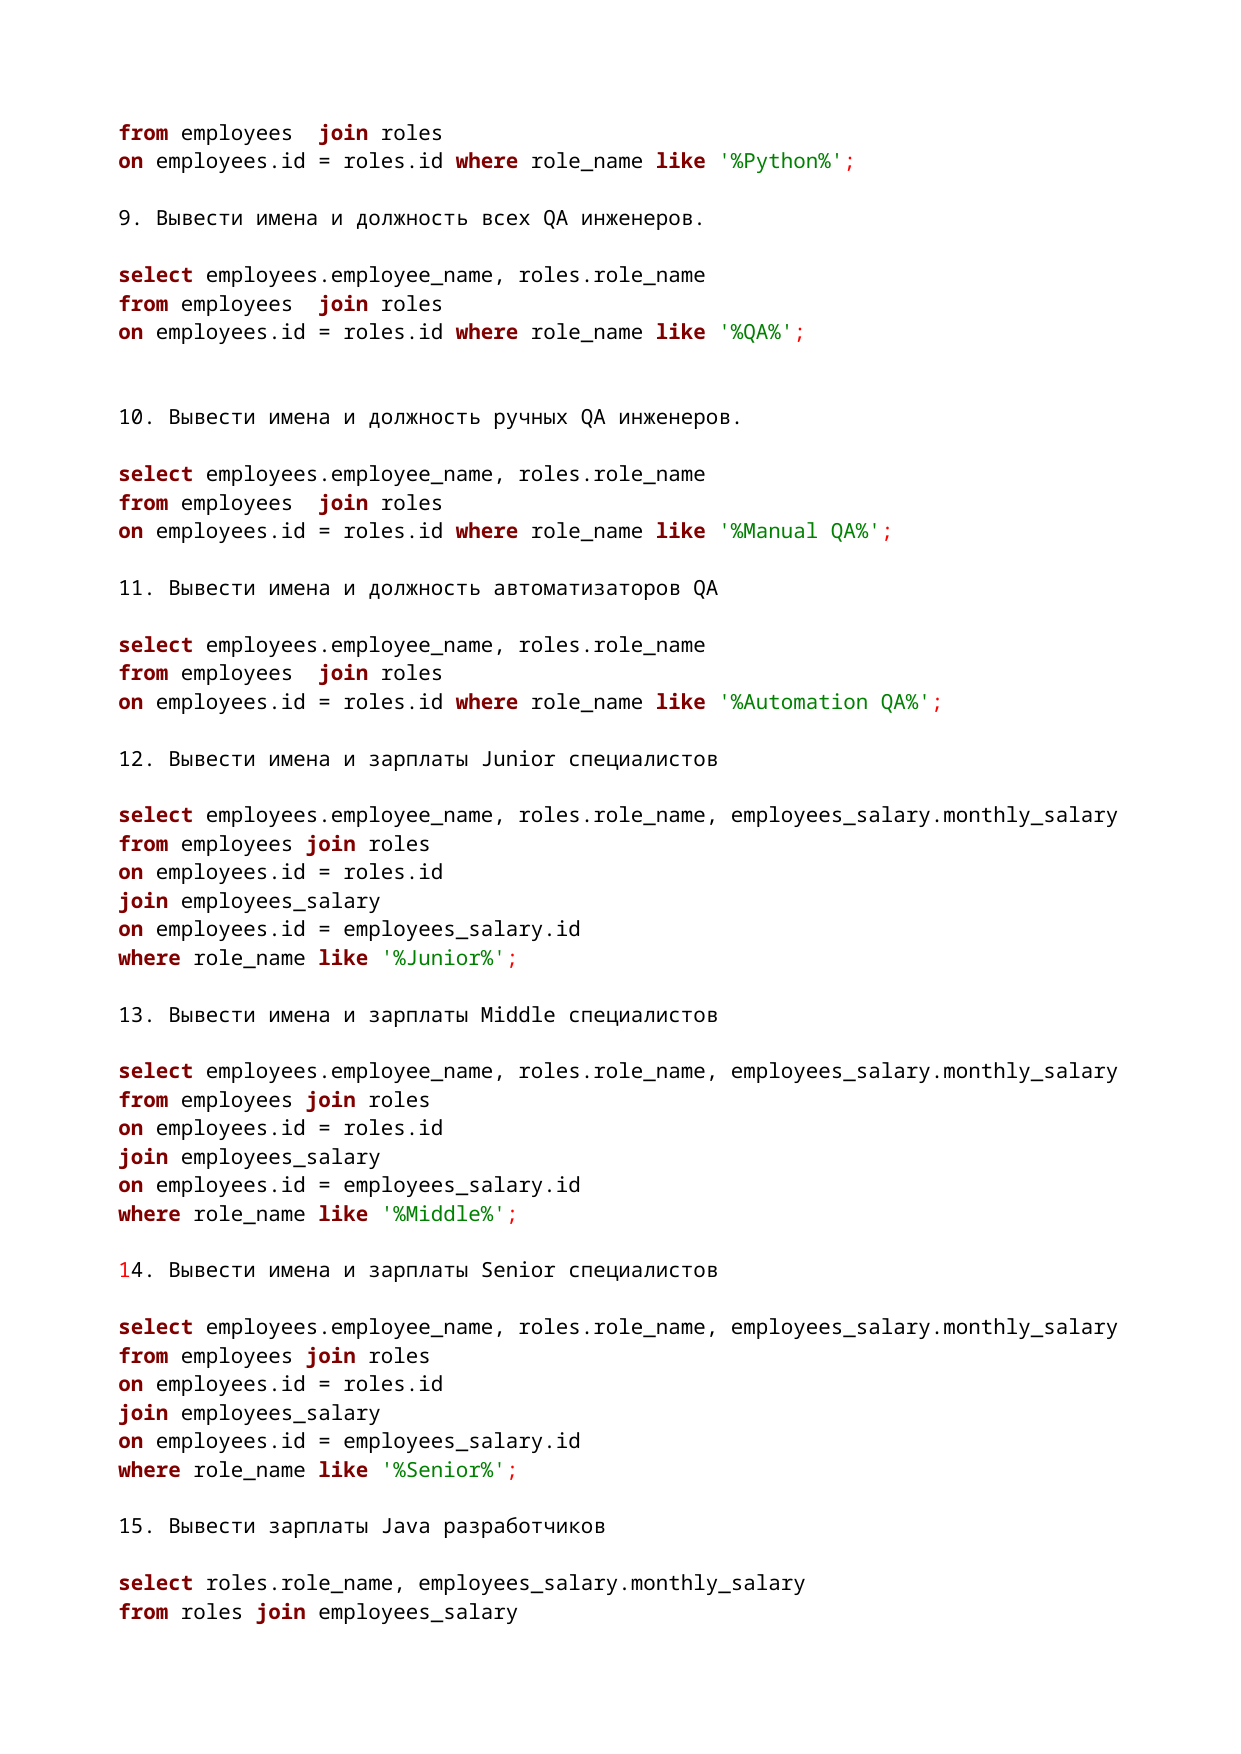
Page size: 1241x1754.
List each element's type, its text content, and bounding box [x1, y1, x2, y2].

text from employees join roles [118, 289, 1122, 317]
text on employees.id = roles.id [118, 857, 1122, 886]
text 15. Вывести зарплаты Java разработчиков [118, 1512, 1122, 1540]
text where role_name like '%Junior%'; [118, 943, 1122, 971]
text on employees.id = roles.id where role_name like '%Python%'; [118, 147, 1122, 175]
text select employees.employee_name, roles.role_name, employees_salary.monthly_salary [118, 1057, 1122, 1085]
text from employees join roles [118, 1085, 1122, 1113]
text from employees join roles [118, 829, 1122, 857]
text 11. Вывести имена и должность автоматизаторов QA [118, 573, 1122, 602]
text join employees_salary [118, 1142, 1122, 1170]
text select employees.employee_name, roles.role_name, employees_salary.monthly_salary [118, 801, 1122, 829]
text 12. Вывести имена и зарплаты Junior специалистов [118, 744, 1122, 772]
text from employees join roles [118, 488, 1122, 516]
text select employees.employee_name, roles.role_name [118, 459, 1122, 488]
text from roles join employees_salary [118, 1597, 1122, 1625]
text on employees.id = roles.id where role_name like '%Manual QA%'; [118, 516, 1122, 545]
text join employees_salary [118, 886, 1122, 914]
text select employees.employee_name, roles.role_name [118, 260, 1122, 289]
text on employees.id = employees_salary.id [118, 1170, 1122, 1199]
text 14. Вывести имена и зарплаты Senior специалистов [118, 1256, 1122, 1284]
text on employees.id = roles.id where role_name like '%QA%'; [118, 317, 1122, 346]
text where role_name like '%Middle%'; [118, 1199, 1122, 1227]
text select employees.employee_name, roles.role_name [118, 630, 1122, 658]
text on employees.id = roles.id [118, 1113, 1122, 1142]
text select employees.employee_name, roles.role_name, employees_salary.monthly_salary [118, 1312, 1122, 1341]
text on employees.id = employees_salary.id [118, 1426, 1122, 1455]
text on employees.id = roles.id [118, 1369, 1122, 1398]
text from employees join roles [118, 118, 1122, 147]
text select roles.role_name, employees_salary.monthly_salary [118, 1568, 1122, 1597]
text from employees join roles [118, 1341, 1122, 1369]
text where role_name like '%Senior%'; [118, 1455, 1122, 1483]
text join employees_salary [118, 1398, 1122, 1426]
text from employees join roles [118, 658, 1122, 687]
text 10. Вывести имена и должность ручных QA инженеров. [118, 402, 1122, 431]
text 9. Вывести имена и должность всех QA инженеров. [118, 203, 1122, 232]
text on employees.id = roles.id where role_name like '%Automation QA%'; [118, 687, 1122, 715]
text on employees.id = employees_salary.id [118, 914, 1122, 943]
text 13. Вывести имена и зарплаты Middle специалистов [118, 1000, 1122, 1028]
